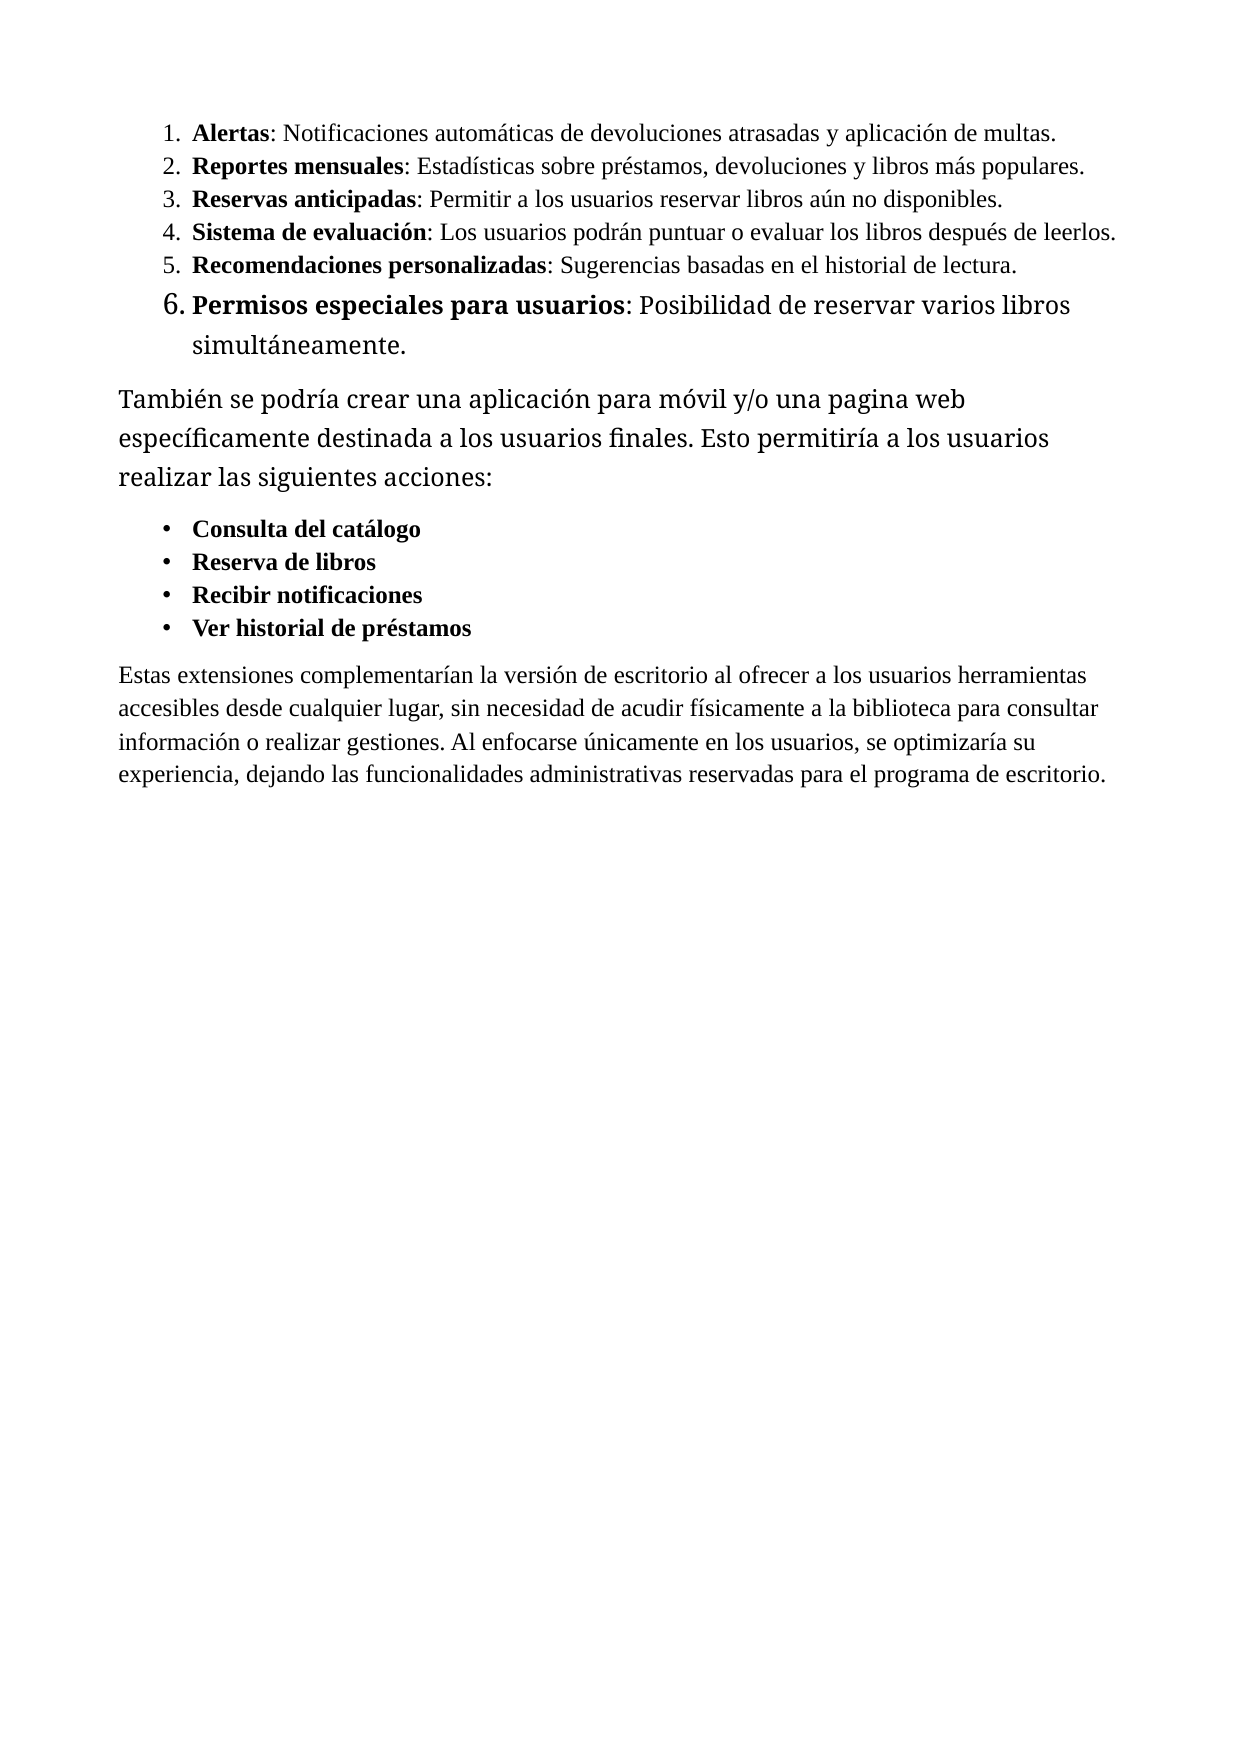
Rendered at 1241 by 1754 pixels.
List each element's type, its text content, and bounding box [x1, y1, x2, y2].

text Estas extensiones complementarían la versión de escritorio al ofrecer a los usuarios herramientas accesibles desde cualquier lugar, sin necesidad de acudir físicamente a la biblioteca para consultar información o realizar gestiones. Al enfocarse únicamente en los usuarios, se optimizaría su experiencia, dejando las funcionalidades administrativas reservadas para el programa de escritorio. [118, 661, 1122, 788]
list Alertas: Notificaciones automáticas de devoluciones atrasadas y aplicación de multas. [162, 118, 1122, 147]
list Sistema de evaluación: Los usuarios podrán puntuar o evaluar los libros después de leerlos. [162, 217, 1122, 246]
list Ver historial de préstamos [162, 613, 1122, 642]
list Reportes mensuales: Estadísticas sobre préstamos, devoluciones y libros más populares. [162, 151, 1122, 180]
list Recibir notificaciones [162, 580, 1122, 609]
list Reserva de libros [162, 547, 1122, 576]
list Permisos especiales para usuarios: Posibilidad de reservar varios libros simultáneamente. [162, 283, 1122, 362]
list Consulta del catálogo [162, 514, 1122, 543]
text También se podría crear una aplicación para móvil y/o una pagina web específicamente destinada a los usuarios finales. Esto permitiría a los usuarios realizar las siguientes acciones: [118, 382, 1122, 494]
list Recomendaciones personalizadas: Sugerencias basadas en el historial de lectura. [162, 250, 1122, 279]
list Reservas anticipadas: Permitir a los usuarios reservar libros aún no disponibles. [162, 184, 1122, 213]
